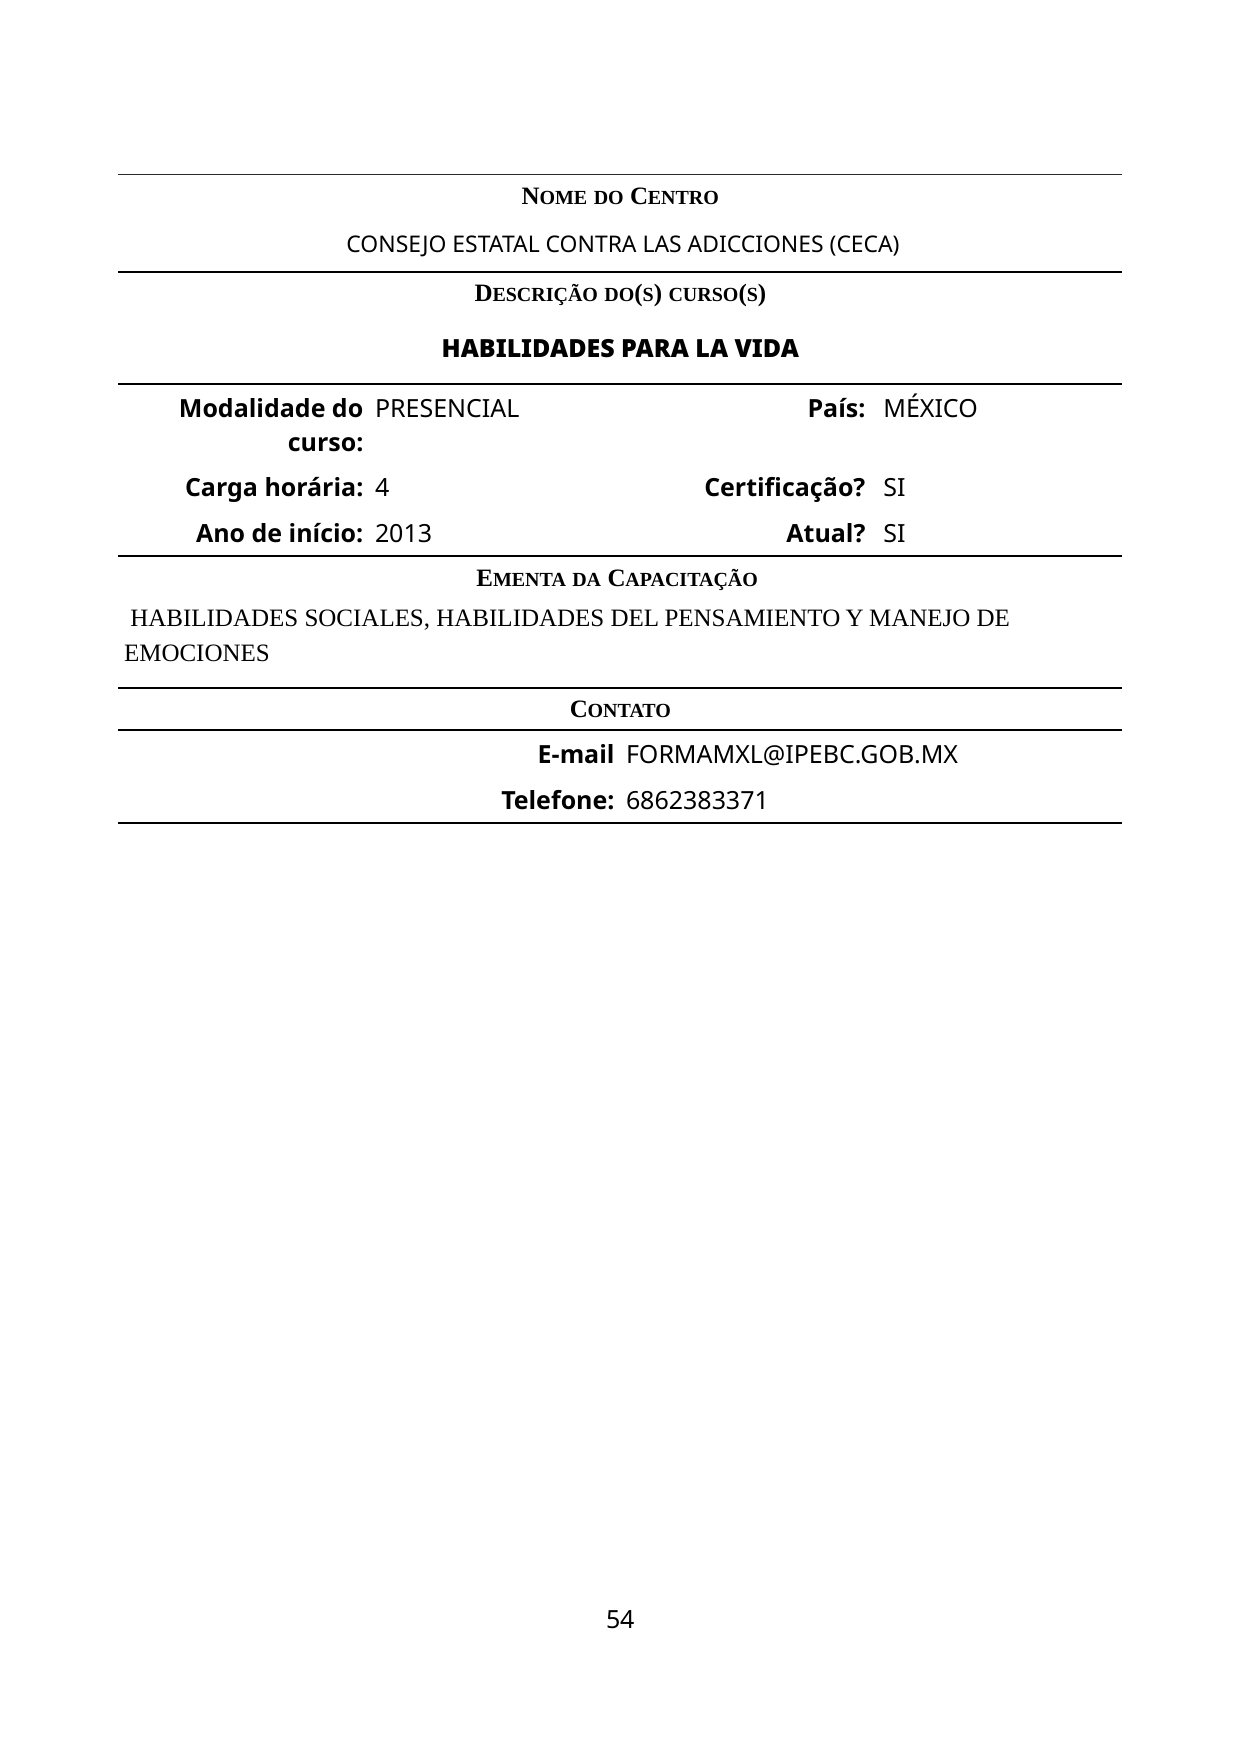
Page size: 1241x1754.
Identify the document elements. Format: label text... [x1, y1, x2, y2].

table_cell SI [871, 510, 1122, 555]
table_cell Certificação? [620, 464, 871, 509]
table_cell HABILIDADES SOCIALES, HABILIDADES DEL PENSAMIENTO Y MANEJO DE EMOCIONES [118, 598, 1122, 687]
table_cell 4 [369, 464, 620, 509]
table_cell Descrição do(s) curso(s) [118, 273, 1122, 313]
table_cell Ano de início: [118, 510, 369, 555]
table_cell 2013 [369, 510, 620, 555]
table_cell Modalidade do curso: [118, 385, 369, 464]
table_cell SI [871, 464, 1122, 509]
table_cell País: [620, 385, 871, 464]
table_cell 6862383371 [620, 777, 1122, 822]
table_cell MÉXICO [871, 385, 1122, 464]
table_cell HABILIDADES PARA LA VIDA [118, 313, 1122, 382]
table_cell CONSEJO ESTATAL CONTRA LAS ADICCIONES (CECA) [118, 216, 1122, 271]
table_cell FORMAMXL@IPEBC.GOB.MX [620, 731, 1122, 777]
table_cell PRESENCIAL [369, 385, 620, 464]
table_cell Contato [118, 689, 1122, 729]
table_cell Carga horária: [118, 464, 369, 509]
table_cell Ementa da Capacitação [118, 557, 1122, 597]
table_cell Atual? [620, 510, 871, 555]
table_cell E-mail [118, 731, 620, 777]
table_cell Telefone: [118, 777, 620, 822]
table_header Nome do Centro [118, 176, 1122, 216]
